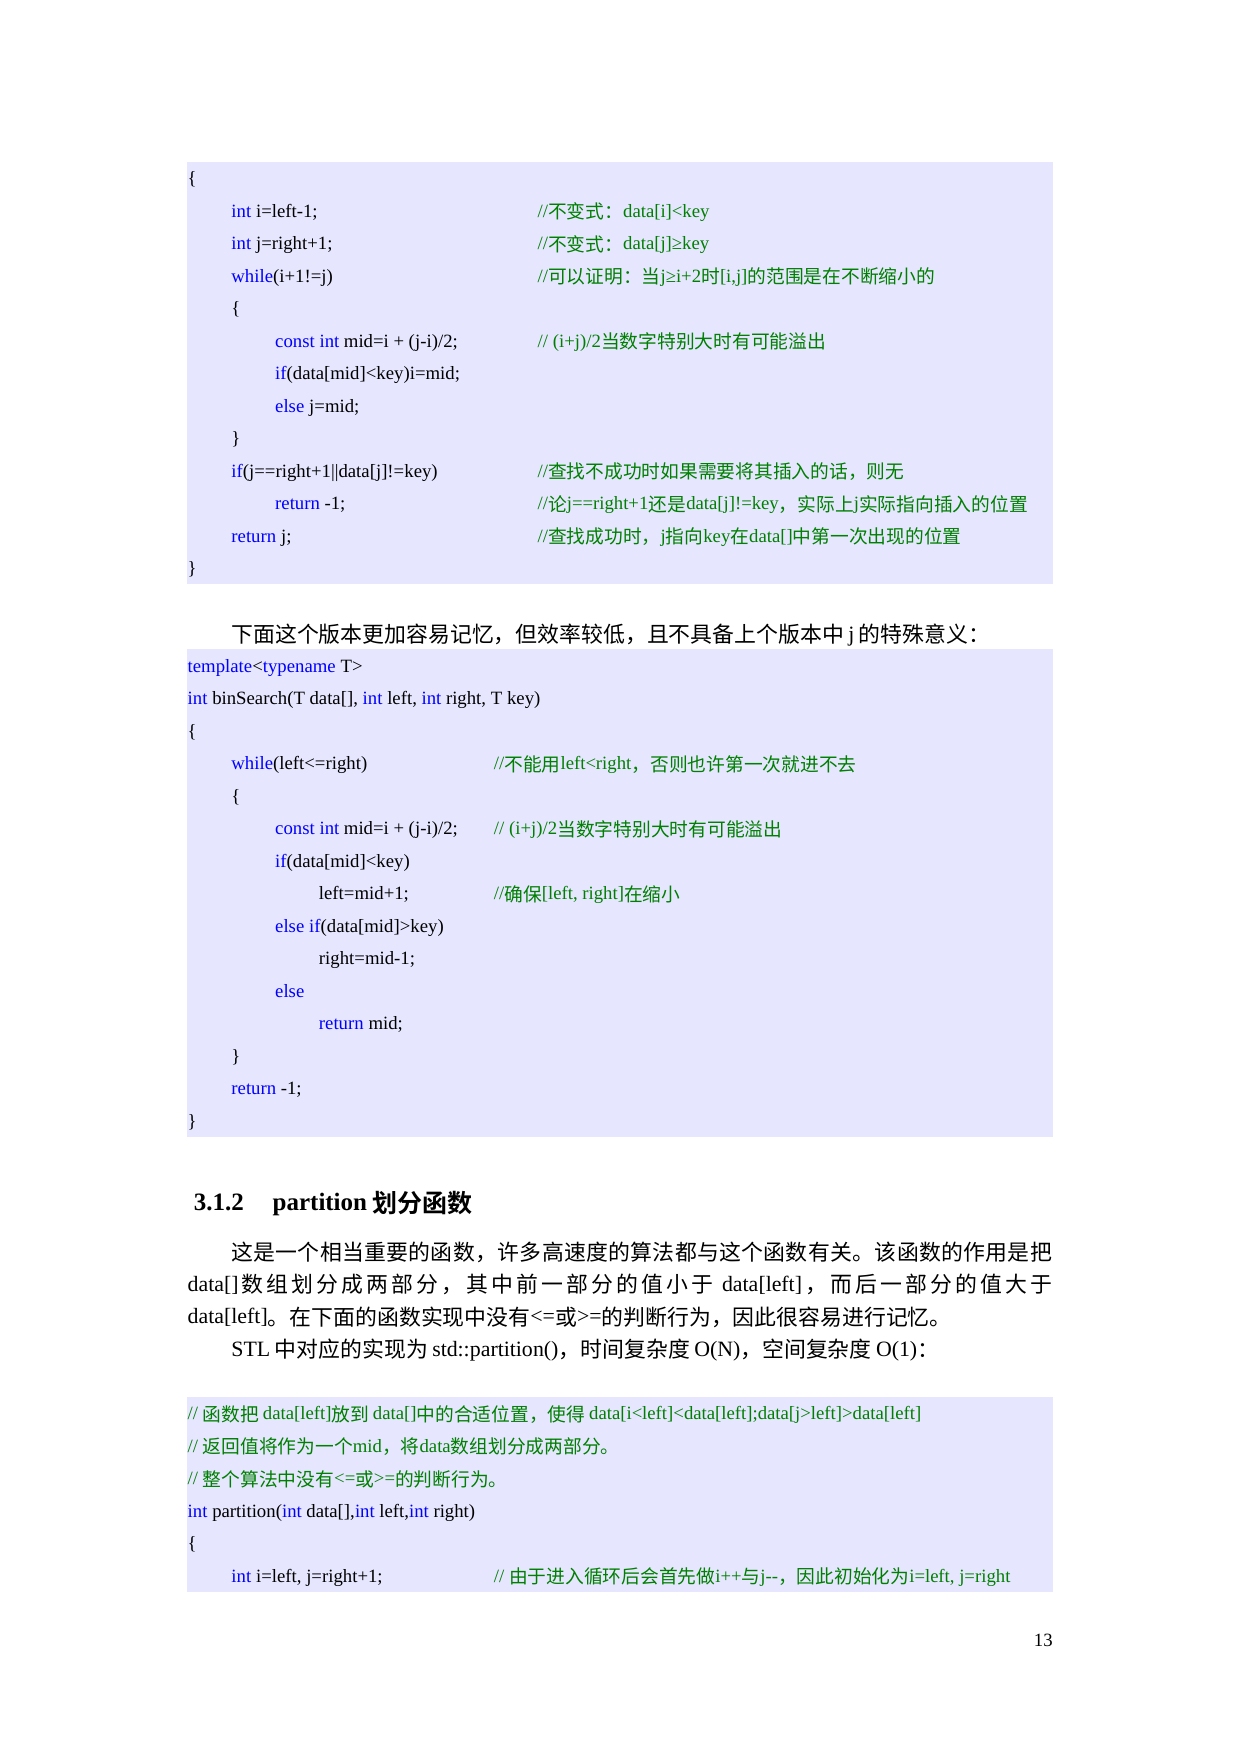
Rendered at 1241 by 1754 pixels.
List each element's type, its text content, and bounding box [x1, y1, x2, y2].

text 这是一个相当重要的函数，许多高速度的算法都与这个函数有关。该函数的作用是把data[]数组划分成两部分，其中前一部分的值小于data[left]，而后一部分的值大于data[left]。在下面的函数实现中没有<=或>=的判断行为，因此很容易进行记忆。 [187, 1234, 1053, 1332]
text { [187, 292, 1053, 324]
subtitle partition划分函数 [187, 1169, 1053, 1234]
text int j=right+1; //不变式：data[j]≥key [187, 227, 1053, 259]
text while(i+1!=j) //可以证明：当j≥i+2时[i,j]的范围是在不断缩小的 [187, 259, 1053, 292]
text { [187, 779, 1053, 812]
text const int mid=i + (j-i)/2; // (i+j)/2当数字特别大时有可能溢出 [187, 812, 1053, 844]
text if(data[mid]<key) [187, 844, 1053, 877]
text return mid; [187, 1007, 1053, 1039]
text { [187, 714, 1053, 747]
text { [187, 1527, 1053, 1559]
text int i=left-1; //不变式：data[i]<key [187, 194, 1053, 227]
text template<typename T> [187, 649, 1053, 682]
text return -1; //论j==right+1还是data[j]!=key，实际上j实际指向插入的位置 [187, 487, 1053, 519]
text right=mid-1; [187, 942, 1053, 974]
text } [187, 1104, 1053, 1137]
text while(left<=right) //不能用left<right，否则也许第一次就进不去 [187, 747, 1053, 779]
text { [187, 162, 1053, 194]
text else j=mid; [187, 389, 1053, 422]
text int binSearch(T data[], int left, int right, T key) [187, 682, 1053, 714]
text const int mid=i + (j-i)/2; // (i+j)/2当数字特别大时有可能溢出 [187, 324, 1053, 357]
text STL中对应的实现为std::partition()，时间复杂度O(N)，空间复杂度O(1)： [187, 1332, 1053, 1364]
text // 返回值将作为一个mid，将data数组划分成两部分。 [187, 1429, 1053, 1462]
text // 整个算法中没有<=或>=的判断行为。 [187, 1462, 1053, 1494]
text 下面这个版本更加容易记忆，但效率较低，且不具备上个版本中j的特殊意义： [187, 617, 1053, 649]
text return j; //查找成功时，j指向key在data[]中第一次出现的位置 [187, 519, 1053, 552]
text else [187, 974, 1053, 1007]
text } [187, 422, 1053, 454]
text if(j==right+1||data[j]!=key) //查找不成功时如果需要将其插入的话，则无 [187, 454, 1053, 487]
text return -1; [187, 1072, 1053, 1104]
text if(data[mid]<key)i=mid; [187, 357, 1053, 389]
text int partition(int data[],int left,int right) [187, 1494, 1053, 1527]
text } [187, 1039, 1053, 1072]
text int i=left, j=right+1; // 由于进入循环后会首先做i++与j--，因此初始化为i=left, j=right [187, 1559, 1053, 1592]
text } [187, 552, 1053, 584]
text else if(data[mid]>key) [187, 909, 1053, 942]
text // 函数把data[left]放到data[]中的合适位置，使得data[i<left]<data[left];data[j>left]>data[left] [187, 1397, 1053, 1429]
text left=mid+1; //确保[left, right]在缩小 [187, 877, 1053, 909]
